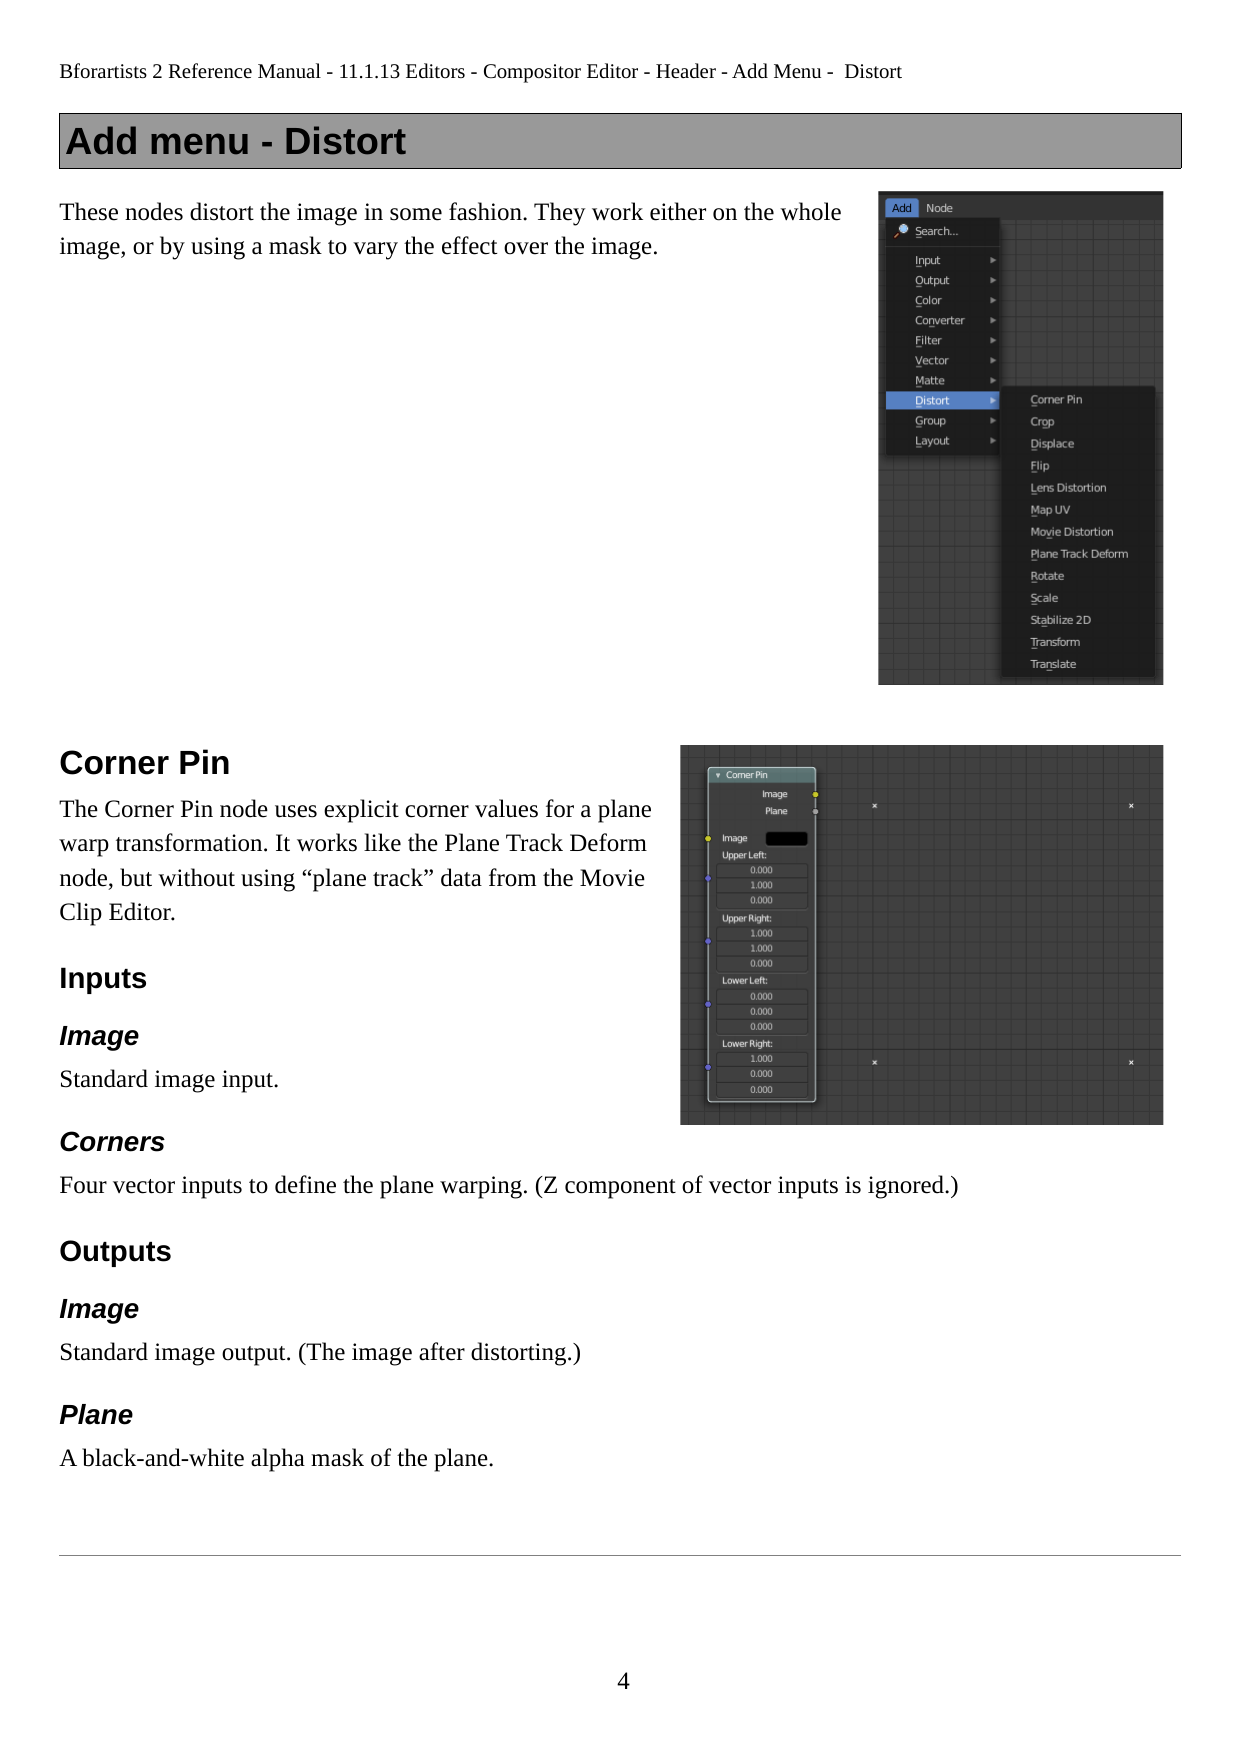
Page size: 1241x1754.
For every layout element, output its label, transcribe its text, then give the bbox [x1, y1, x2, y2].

table_header Add menu - Distort [60, 114, 1181, 168]
picture [680, 745, 1164, 1125]
subtitle [1164, 961, 1181, 994]
subtitle Corner Pin [59, 743, 1181, 781]
text These nodes distort the image in some fashion. They work either on the whole image, or by using a mask to vary the effect over the image. [59, 197, 878, 260]
subtitle Outputs [59, 1233, 1181, 1267]
text A black-and-white alpha mask of the plane. [59, 1443, 1181, 1471]
text Standard image output. (The image after distorting.) [59, 1337, 1181, 1365]
subtitle Plane [59, 1398, 1181, 1430]
subtitle Image [59, 1292, 1181, 1324]
text [1164, 1064, 1181, 1093]
subtitle Image [59, 1019, 680, 1051]
text The Corner Pin node uses explicit corner values for a plane warp transformation. It works like the Plane Track Deform node, but without using “plane track” data from the Movie Clip Editor. [59, 794, 680, 926]
subtitle [1164, 1019, 1181, 1051]
subtitle Inputs [59, 961, 680, 994]
subtitle Corners [59, 1126, 1181, 1157]
text Standard image input. [59, 1064, 680, 1093]
picture [878, 191, 1164, 685]
text Four vector inputs to define the plane warping. (Z component of vector inputs is ignored.) [59, 1170, 1181, 1199]
